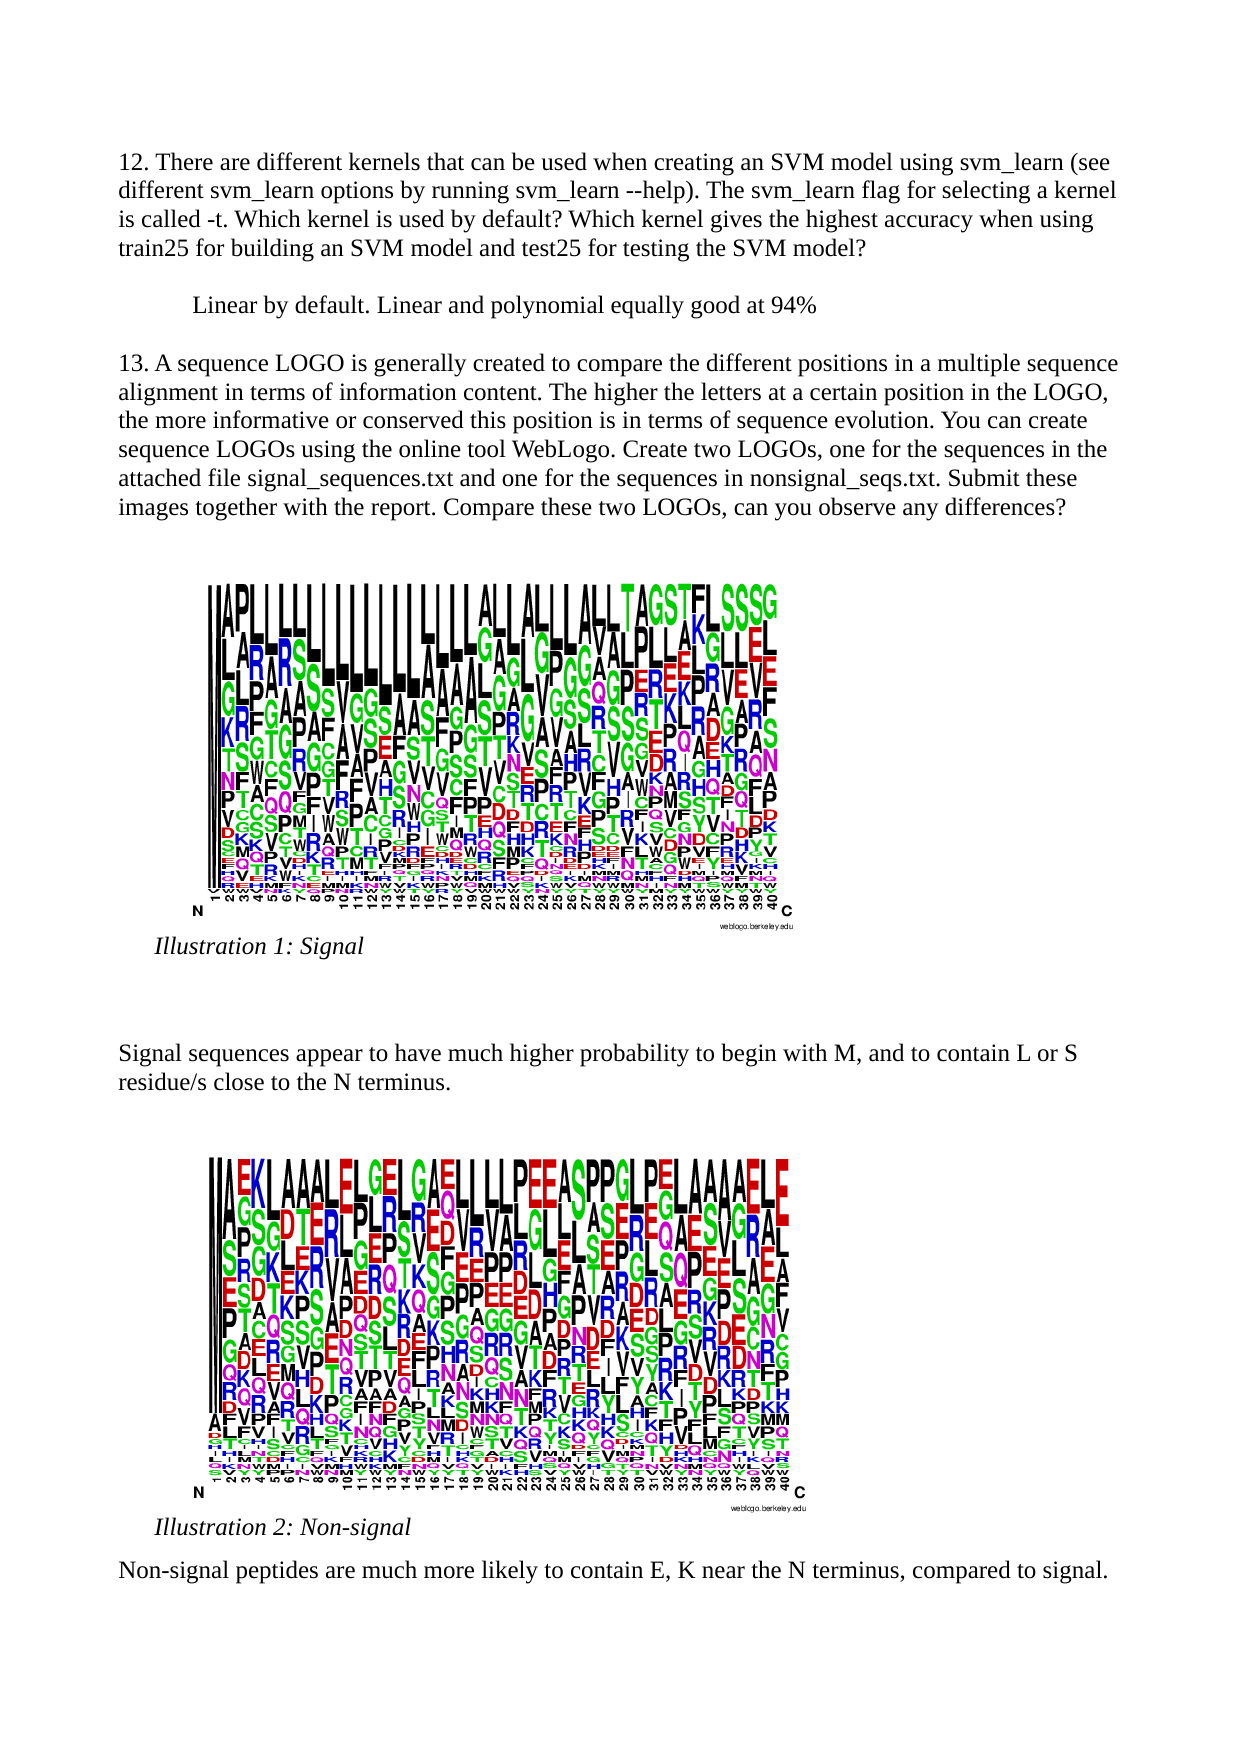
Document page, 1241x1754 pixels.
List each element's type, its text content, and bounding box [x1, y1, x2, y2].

text Non-signal peptides are much more likely to contain E, K near the N terminus, compared to signal. [118, 1556, 1122, 1584]
text Signal sequences appear to have much higher probability to begin with M, and to contain L or S residue/s close to the N terminus. [118, 1038, 1122, 1096]
text Illustration 2: Non-signal [154, 1513, 812, 1541]
picture [154, 1147, 813, 1513]
text Illustration 1: Signal [154, 931, 800, 959]
text Linear by default. Linear and polynomial equally good at 94% [118, 291, 1122, 319]
text 12. There are different kernels that can be used when creating an SVM model using svm_learn (see different svm_learn options by running svm_learn --help). The svm_learn flag for selecting a kernel is called -t. Which kernel is used by default? Which kernel gives the highest accuracy when using train25 for building an SVM model and test25 for testing the SVM model? [118, 147, 1122, 262]
text 13. A sequence LOGO is generally created to compare the different positions in a multiple sequence alignment in terms of information content. The higher the letters at a certain position in the LOGO, the more informative or conserved this position is in terms of sequence evolution. You can create sequence LOGOs using the online tool WebLogo. Create two LOGOs, one for the sequences in the attached file signal_sequences.txt and one for the sequences in nonsignal_seqs.txt. Submit these images together with the report. Compare these two LOGOs, can you observe any differences? [118, 348, 1122, 521]
picture [154, 572, 800, 931]
